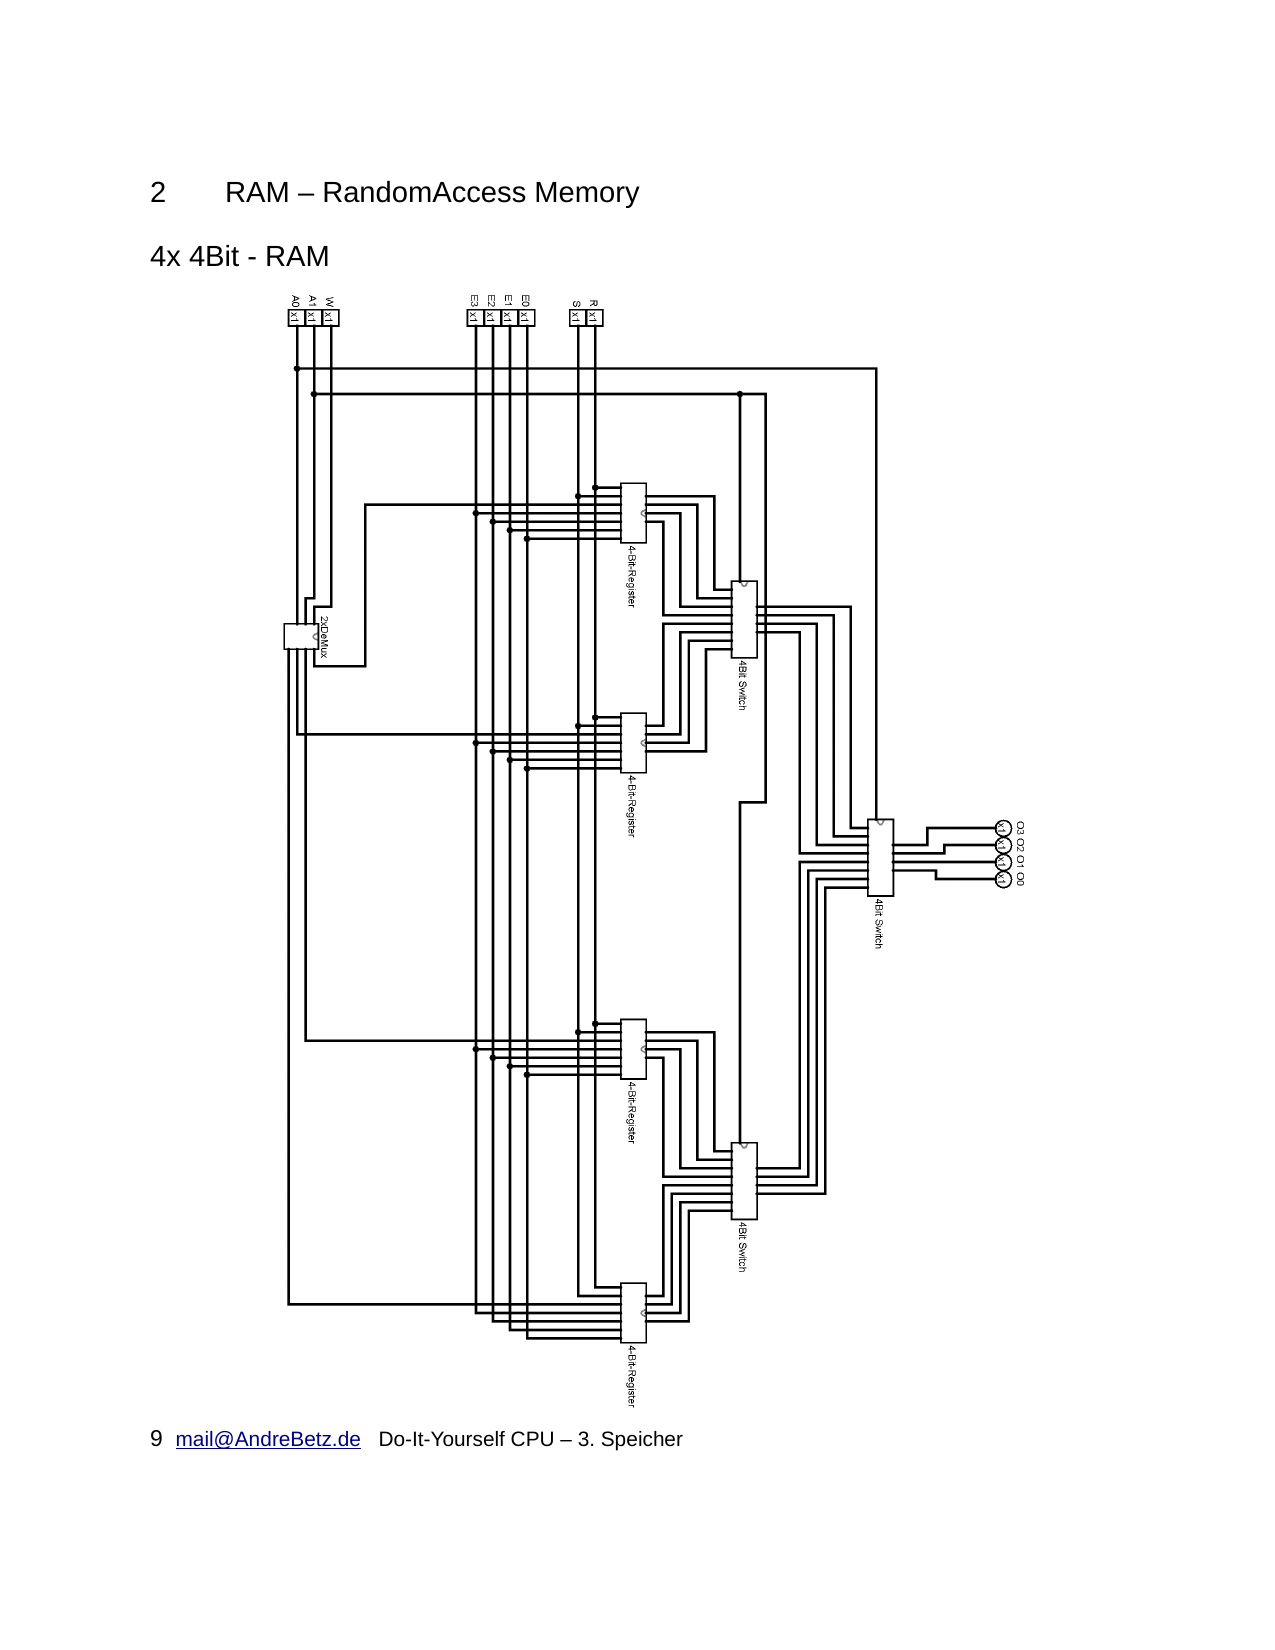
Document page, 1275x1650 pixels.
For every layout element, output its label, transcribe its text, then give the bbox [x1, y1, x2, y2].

subtitle 2 RAM – RandomAccess Memory [150, 175, 1125, 208]
picture [279, 290, 1032, 1414]
subtitle 4x 4Bit - RAM [150, 238, 1125, 272]
